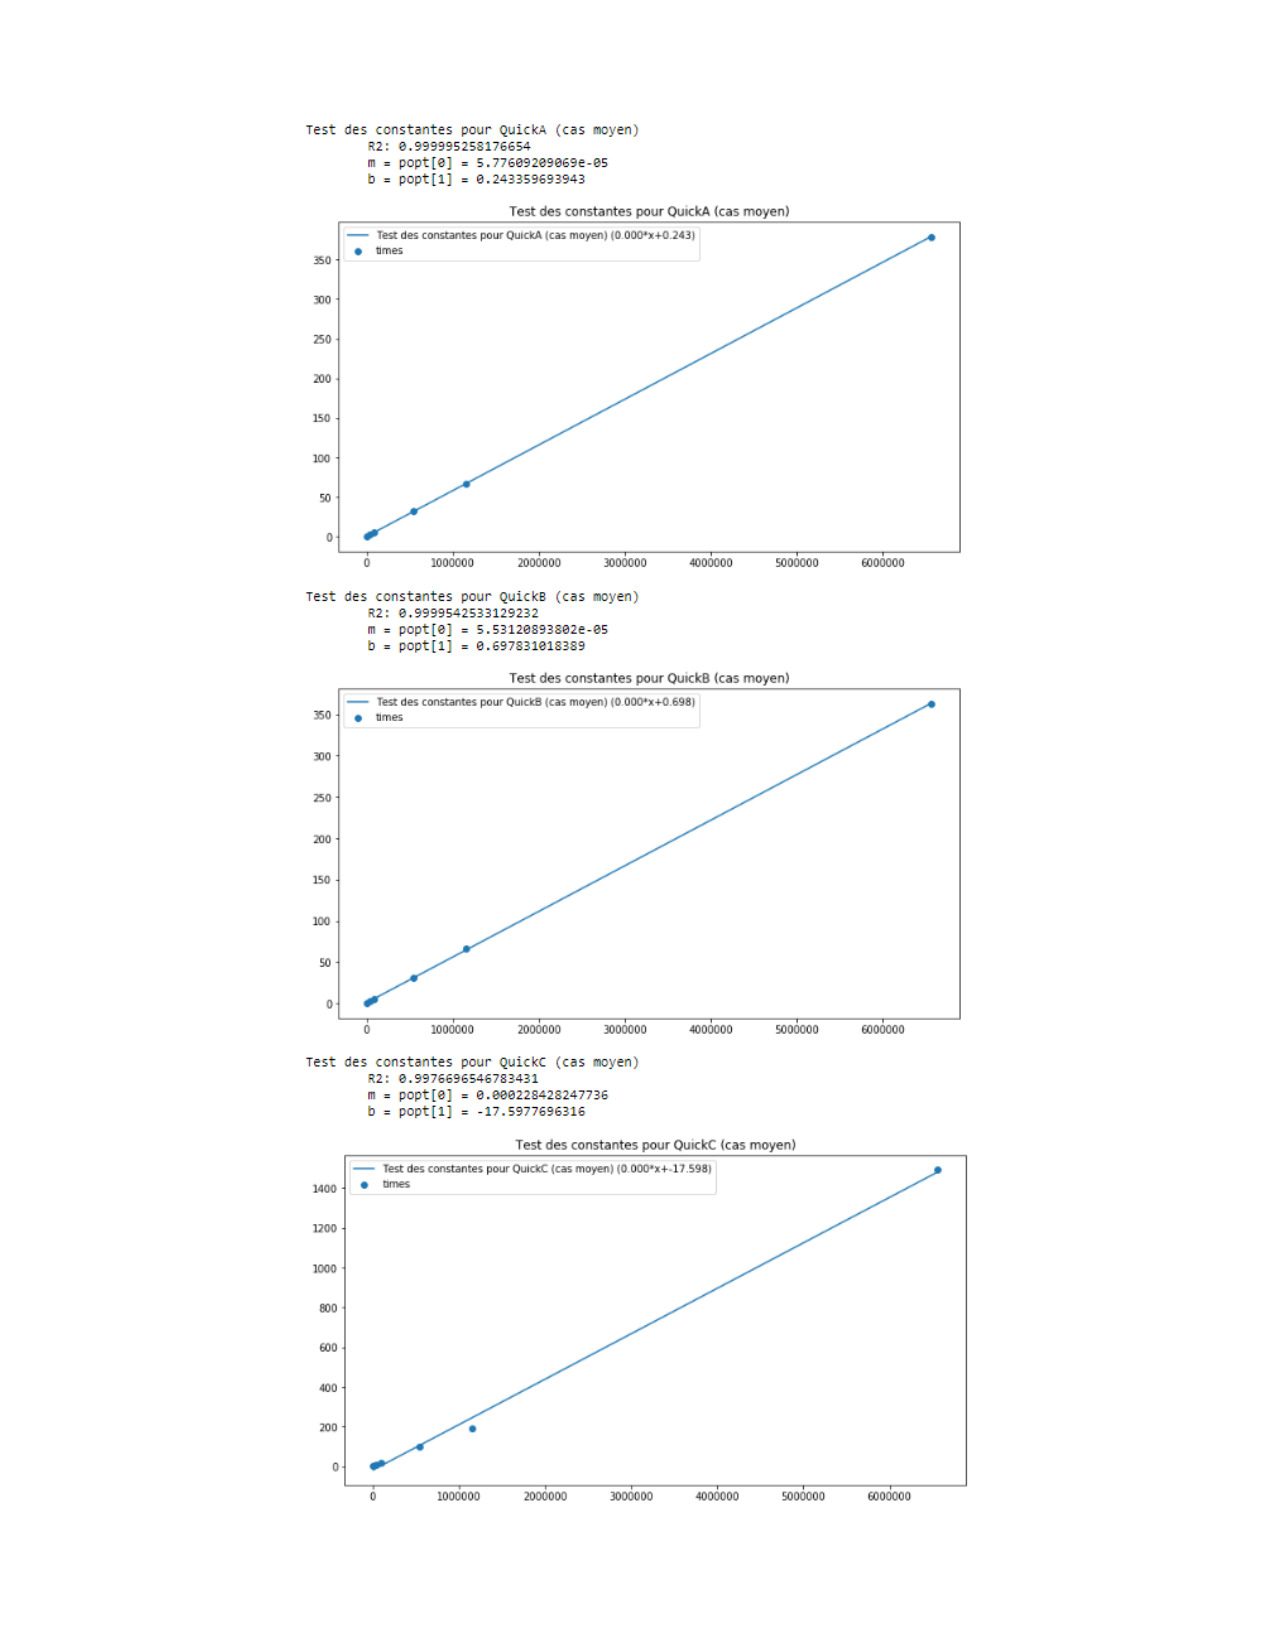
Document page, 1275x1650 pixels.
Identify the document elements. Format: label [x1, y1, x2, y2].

picture [299, 118, 976, 1517]
